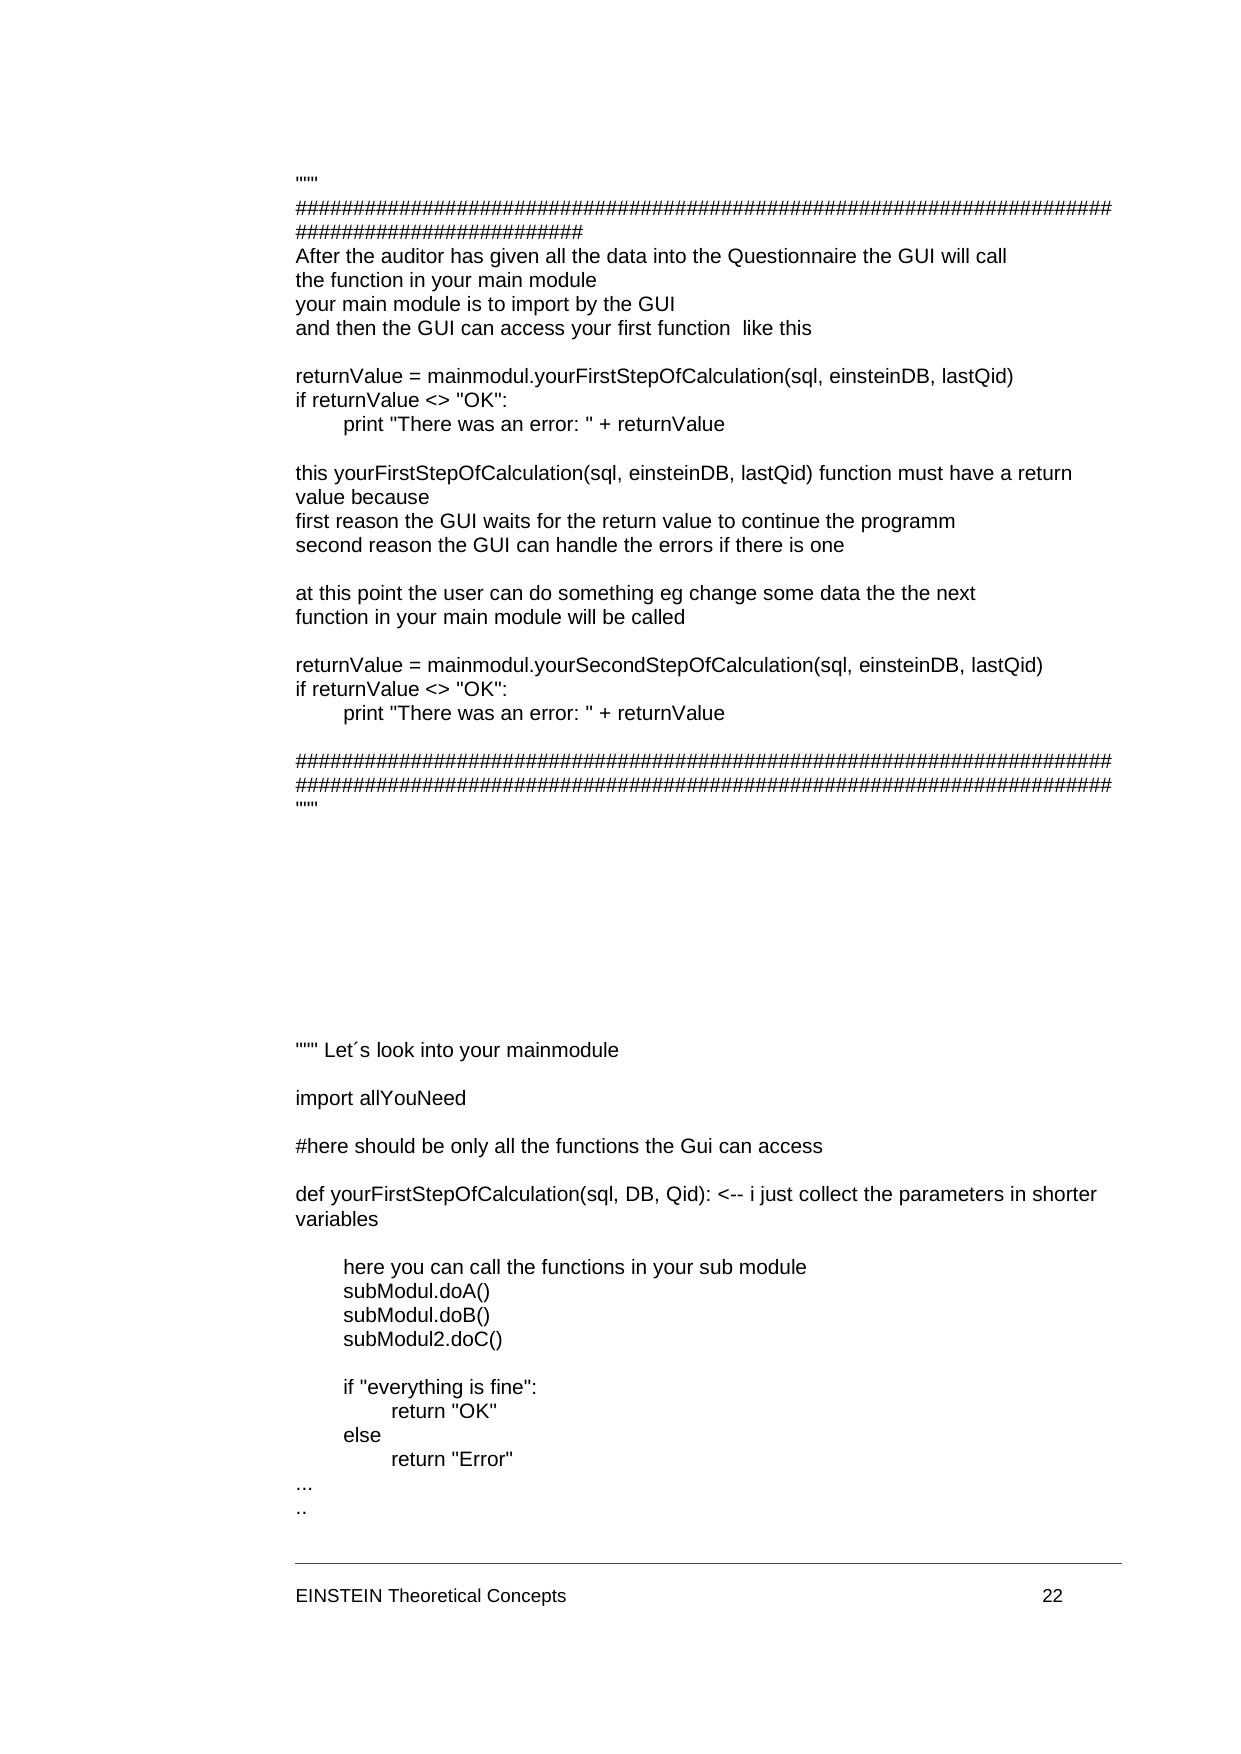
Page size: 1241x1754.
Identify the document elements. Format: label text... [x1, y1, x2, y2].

text """ [295, 172, 1122, 196]
text """ [295, 797, 1122, 821]
text """ Let´s look into your mainmodule [295, 1038, 1122, 1062]
text return "Error" [295, 1447, 1122, 1471]
text if returnValue <> "OK": [295, 388, 1122, 412]
text print "There was an error: " + returnValue [295, 412, 1122, 436]
text and then the GUI can access your first function like this [295, 316, 1122, 340]
text print "There was an error: " + returnValue [295, 701, 1122, 725]
text at this point the user can do something eg change some data the the next [295, 581, 1122, 605]
text return "OK" [295, 1399, 1122, 1423]
text this yourFirstStepOfCalculation(sql, einsteinDB, lastQid) function must have a return value because [295, 461, 1122, 509]
text ... [295, 1471, 1122, 1495]
text ################################################################################################ [295, 196, 1122, 244]
text subModul.doA() [295, 1279, 1122, 1303]
text ############################################################################################################################################## [295, 749, 1122, 797]
text #here should be only all the functions the Gui can access [295, 1134, 1122, 1158]
text def yourFirstStepOfCalculation(sql, DB, Qid): <-- i just collect the parameters in shorter variables [295, 1182, 1122, 1231]
text function in your main module will be called [295, 605, 1122, 629]
text first reason the GUI waits for the return value to continue the programm [295, 509, 1122, 533]
text else [295, 1423, 1122, 1447]
text if returnValue <> "OK": [295, 677, 1122, 701]
text returnValue = mainmodul.yourFirstStepOfCalculation(sql, einsteinDB, lastQid) [295, 364, 1122, 388]
text After the auditor has given all the data into the Questionnaire the GUI will call [295, 244, 1122, 268]
text here you can call the functions in your sub module [295, 1254, 1122, 1279]
text import allYouNeed [295, 1086, 1122, 1110]
text second reason the GUI can handle the errors if there is one [295, 533, 1122, 557]
text if "everything is fine": [295, 1375, 1122, 1399]
text subModul2.doC() [295, 1327, 1122, 1351]
text .. [295, 1495, 1122, 1519]
text your main module is to import by the GUI [295, 292, 1122, 316]
text returnValue = mainmodul.yourSecondStepOfCalculation(sql, einsteinDB, lastQid) [295, 653, 1122, 677]
text subModul.doB() [295, 1303, 1122, 1327]
text the function in your main module [295, 268, 1122, 292]
